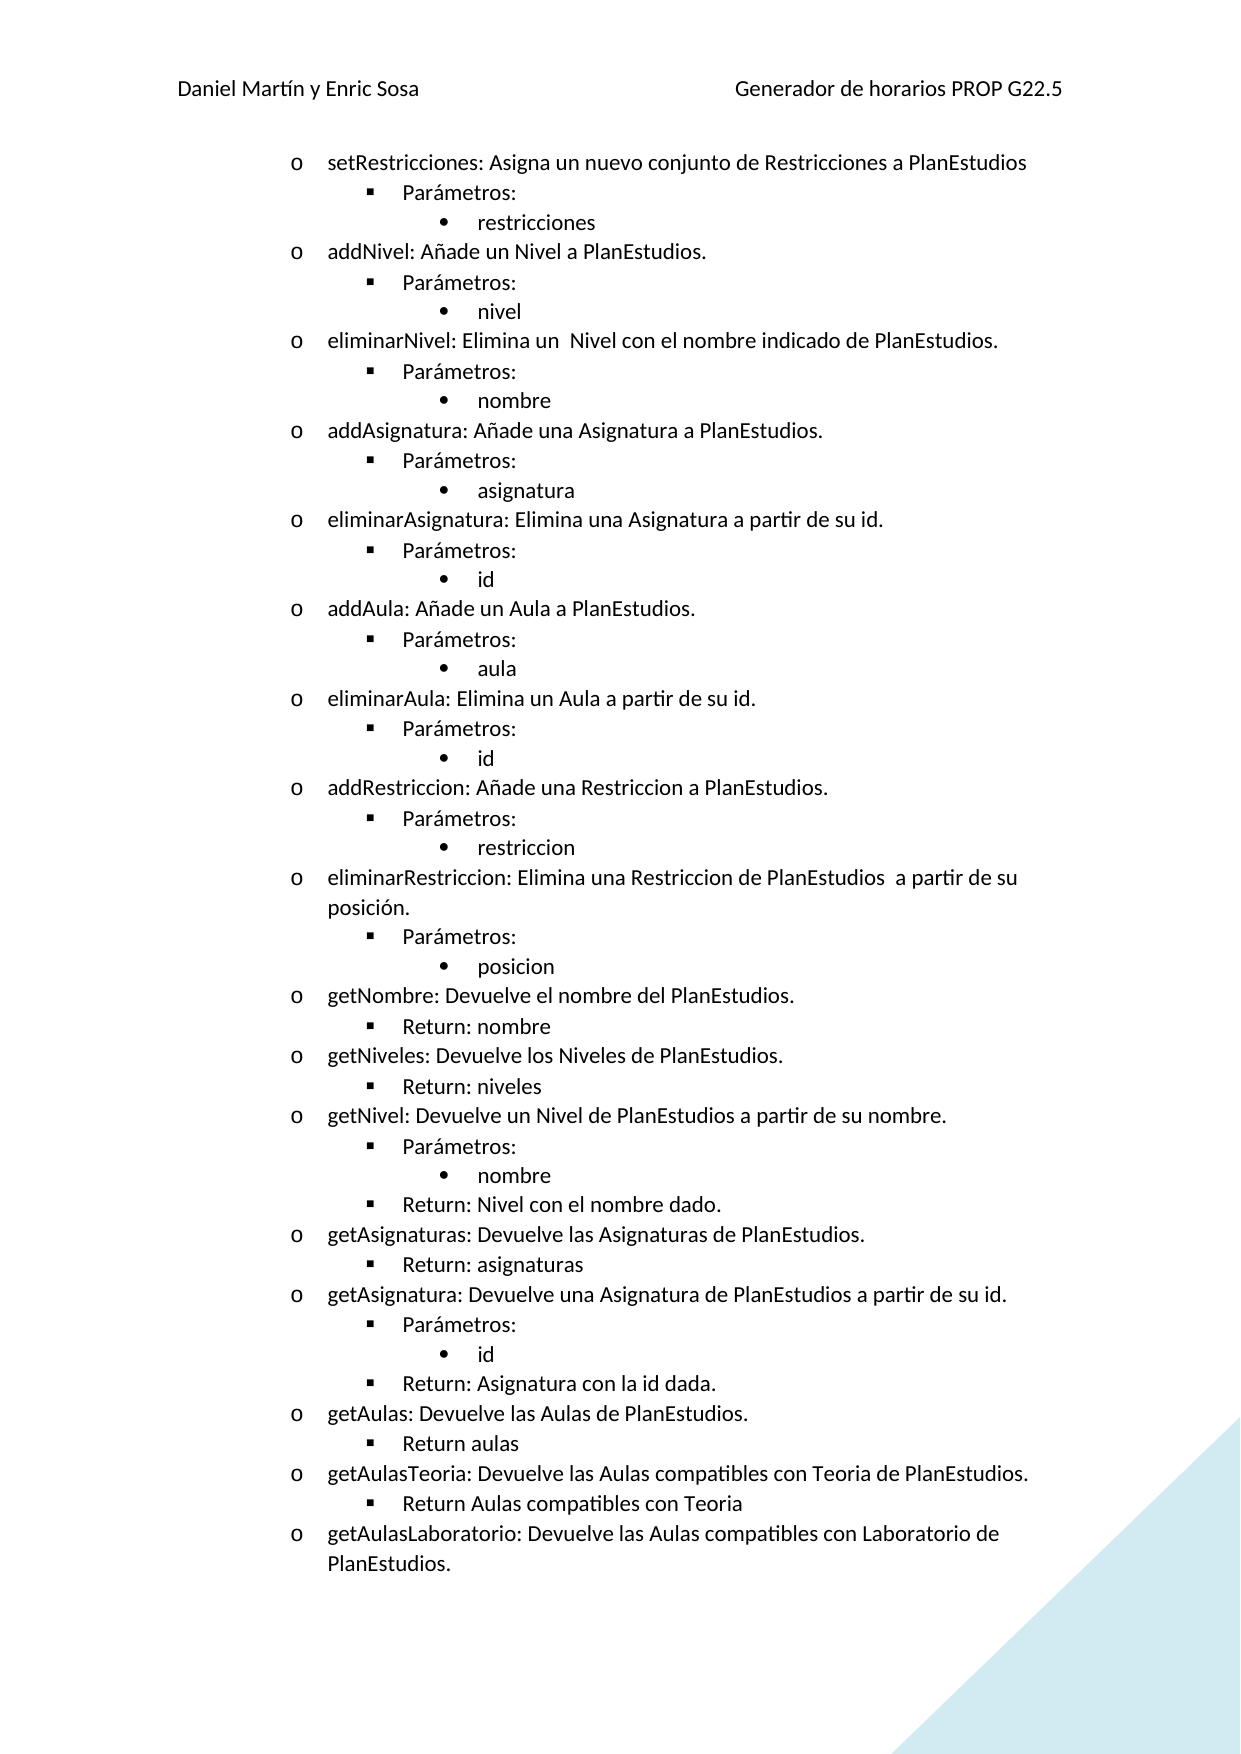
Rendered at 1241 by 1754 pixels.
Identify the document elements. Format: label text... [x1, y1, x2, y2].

list addNivel: Añade un Nivel a PlanEstudios. [290, 237, 1063, 266]
list Parámetros: [365, 357, 1063, 385]
list getAsignaturas: Devuelve las Asignaturas de PlanEstudios. [290, 1220, 1063, 1249]
list Return: niveles [365, 1072, 1063, 1100]
list eliminarRestriccion: Elimina una Restriccion de PlanEstudios a partir de su posición. [290, 863, 1063, 921]
list addRestriccion: Añade una Restriccion a PlanEstudios. [290, 773, 1063, 802]
list asignatura [440, 476, 1063, 504]
list Parámetros: [365, 178, 1063, 206]
list aula [440, 654, 1063, 682]
list getAulas: Devuelve las Aulas de PlanEstudios. [290, 1399, 1063, 1428]
list Parámetros: [365, 1132, 1063, 1160]
list Return: Nivel con el nombre dado. [365, 1191, 1063, 1219]
list Return: nombre [365, 1012, 1063, 1040]
list Return Aulas compatibles con Teoria [365, 1489, 1063, 1517]
list nivel [440, 297, 1063, 325]
list Parámetros: [365, 1311, 1063, 1339]
list getAsignatura: Devuelve una Asignatura de PlanEstudios a partir de su id. [290, 1280, 1063, 1309]
list Parámetros: [365, 714, 1063, 742]
list Parámetros: [365, 922, 1063, 951]
list getNombre: Devuelve el nombre del PlanEstudios. [290, 981, 1063, 1010]
list posicion [440, 952, 1063, 980]
list restriccion [440, 833, 1063, 861]
list Return: asignaturas [365, 1251, 1063, 1279]
list restricciones [440, 208, 1063, 236]
list eliminarAula: Elimina un Aula a partir de su id. [290, 684, 1063, 713]
list Parámetros: [365, 804, 1063, 832]
list getNiveles: Devuelve los Niveles de PlanEstudios. [290, 1041, 1063, 1070]
list id [440, 565, 1063, 593]
list addAula: Añade un Aula a PlanEstudios. [290, 594, 1063, 624]
list eliminarAsignatura: Elimina una Asignatura a partir de su id. [290, 505, 1063, 534]
list getNivel: Devuelve un Nivel de PlanEstudios a partir de su nombre. [290, 1101, 1063, 1130]
list Parámetros: [365, 536, 1063, 564]
list eliminarNivel: Elimina un Nivel con el nombre indicado de PlanEstudios. [290, 326, 1063, 356]
list Parámetros: [365, 268, 1063, 296]
list Return aulas [365, 1429, 1063, 1457]
list id [440, 1340, 1063, 1368]
list getAulasTeoria: Devuelve las Aulas compatibles con Teoria de PlanEstudios. [290, 1459, 1063, 1488]
list getAulasLaboratorio: Devuelve las Aulas compatibles con Laboratorio de PlanEstudios. [290, 1519, 1063, 1577]
list Parámetros: [365, 446, 1063, 474]
list addAsignatura: Añade una Asignatura a PlanEstudios. [290, 416, 1063, 445]
list setRestricciones: Asigna un nuevo conjunto de Restricciones a PlanEstudios [290, 148, 1063, 177]
list Parámetros: [365, 625, 1063, 653]
list nombre [440, 1161, 1063, 1189]
list Return: Asignatura con la id dada. [365, 1369, 1063, 1397]
list nombre [440, 386, 1063, 414]
list id [440, 744, 1063, 772]
